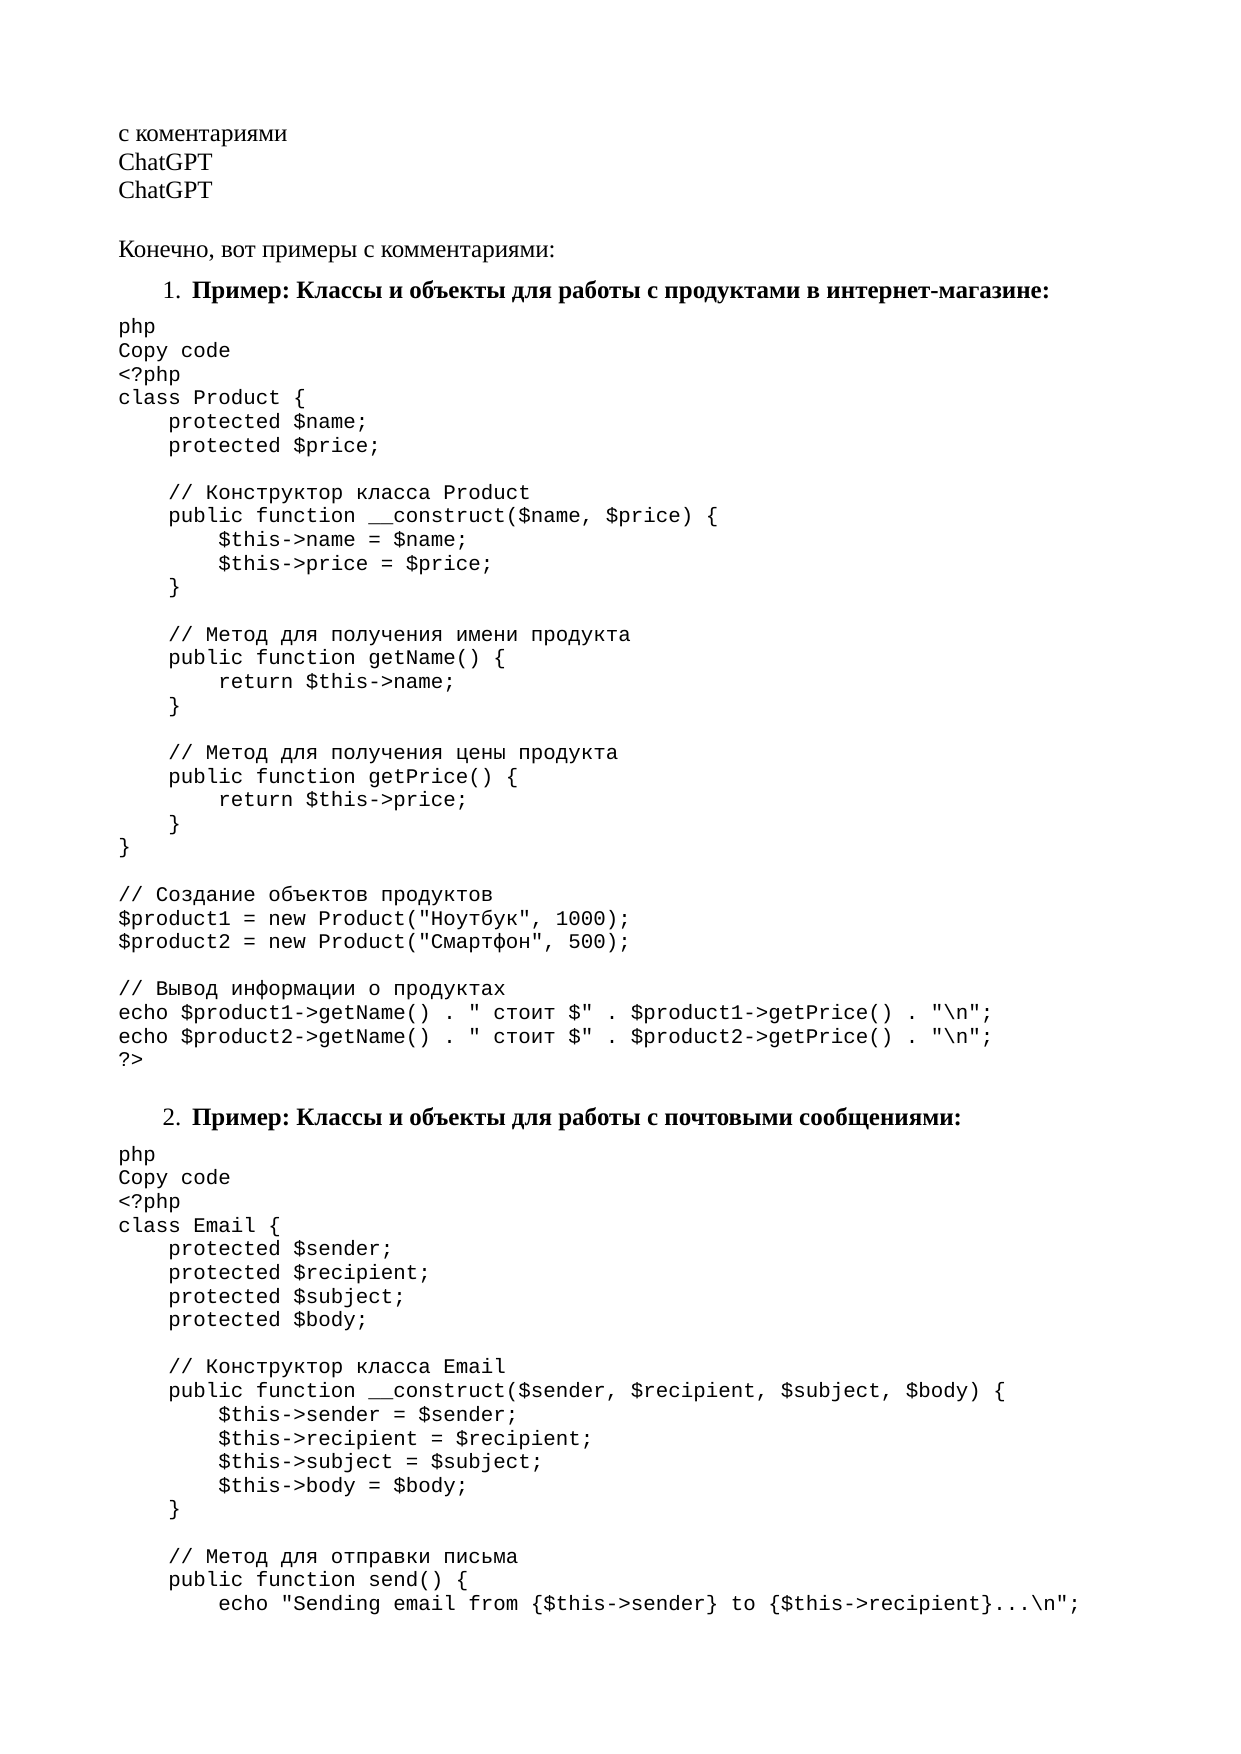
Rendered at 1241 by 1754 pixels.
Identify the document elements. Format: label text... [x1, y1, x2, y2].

text Конечно, вот примеры с комментариями: [118, 234, 1122, 263]
text // Метод для отправки письма [118, 1546, 1122, 1569]
text // Метод для получения имени продукта [118, 624, 1122, 647]
text // Создание объектов продуктов [118, 884, 1122, 907]
text $product1 = new Product("Ноутбук", 1000); [118, 907, 1122, 931]
text } [118, 1498, 1122, 1522]
text echo $product2->getName() . " стоит $" . $product2->getPrice() . "\n"; [118, 1026, 1122, 1049]
text // Конструктор класса Email [118, 1357, 1122, 1380]
text <?php [118, 1191, 1122, 1215]
text public function __construct($sender, $recipient, $subject, $body) { [118, 1380, 1122, 1404]
text protected $body; [118, 1309, 1122, 1333]
text php [118, 1144, 1122, 1167]
text ChatGPT [118, 147, 1122, 176]
text $this->price = $price; [118, 553, 1122, 576]
text // Конструктор класса Product [118, 482, 1122, 506]
text Copy code [118, 340, 1122, 364]
text protected $price; [118, 434, 1122, 458]
text } [118, 695, 1122, 718]
text ChatGPT [118, 176, 1122, 204]
text $this->body = $body; [118, 1475, 1122, 1498]
text ?> [118, 1049, 1122, 1073]
text protected $name; [118, 411, 1122, 434]
text $this->name = $name; [118, 529, 1122, 553]
text class Email { [118, 1215, 1122, 1238]
text $this->recipient = $recipient; [118, 1427, 1122, 1451]
text public function getName() { [118, 647, 1122, 671]
list Пример: Классы и объекты для работы с почтовыми сообщениями: [162, 1102, 1122, 1131]
text public function send() { [118, 1569, 1122, 1593]
text echo $product1->getName() . " стоит $" . $product1->getPrice() . "\n"; [118, 1002, 1122, 1026]
text protected $recipient; [118, 1262, 1122, 1286]
text } [118, 837, 1122, 860]
text php [118, 316, 1122, 340]
text $product2 = new Product("Смартфон", 500); [118, 931, 1122, 955]
text echo "Sending email from {$this->sender} to {$this->recipient}...\n"; [118, 1593, 1122, 1617]
text public function __construct($name, $price) { [118, 506, 1122, 529]
text protected $subject; [118, 1286, 1122, 1309]
text с коментариями [118, 118, 1122, 147]
text } [118, 813, 1122, 837]
text class Product { [118, 387, 1122, 411]
text $this->subject = $subject; [118, 1451, 1122, 1475]
text // Вывод информации о продуктах [118, 978, 1122, 1002]
text public function getPrice() { [118, 766, 1122, 789]
text protected $sender; [118, 1238, 1122, 1262]
text // Метод для получения цены продукта [118, 742, 1122, 766]
text Copy code [118, 1167, 1122, 1191]
text <?php [118, 364, 1122, 387]
text } [118, 576, 1122, 600]
list Пример: Классы и объекты для работы с продуктами в интернет-магазине: [162, 275, 1122, 304]
text return $this->price; [118, 789, 1122, 813]
text return $this->name; [118, 671, 1122, 695]
text $this->sender = $sender; [118, 1404, 1122, 1427]
